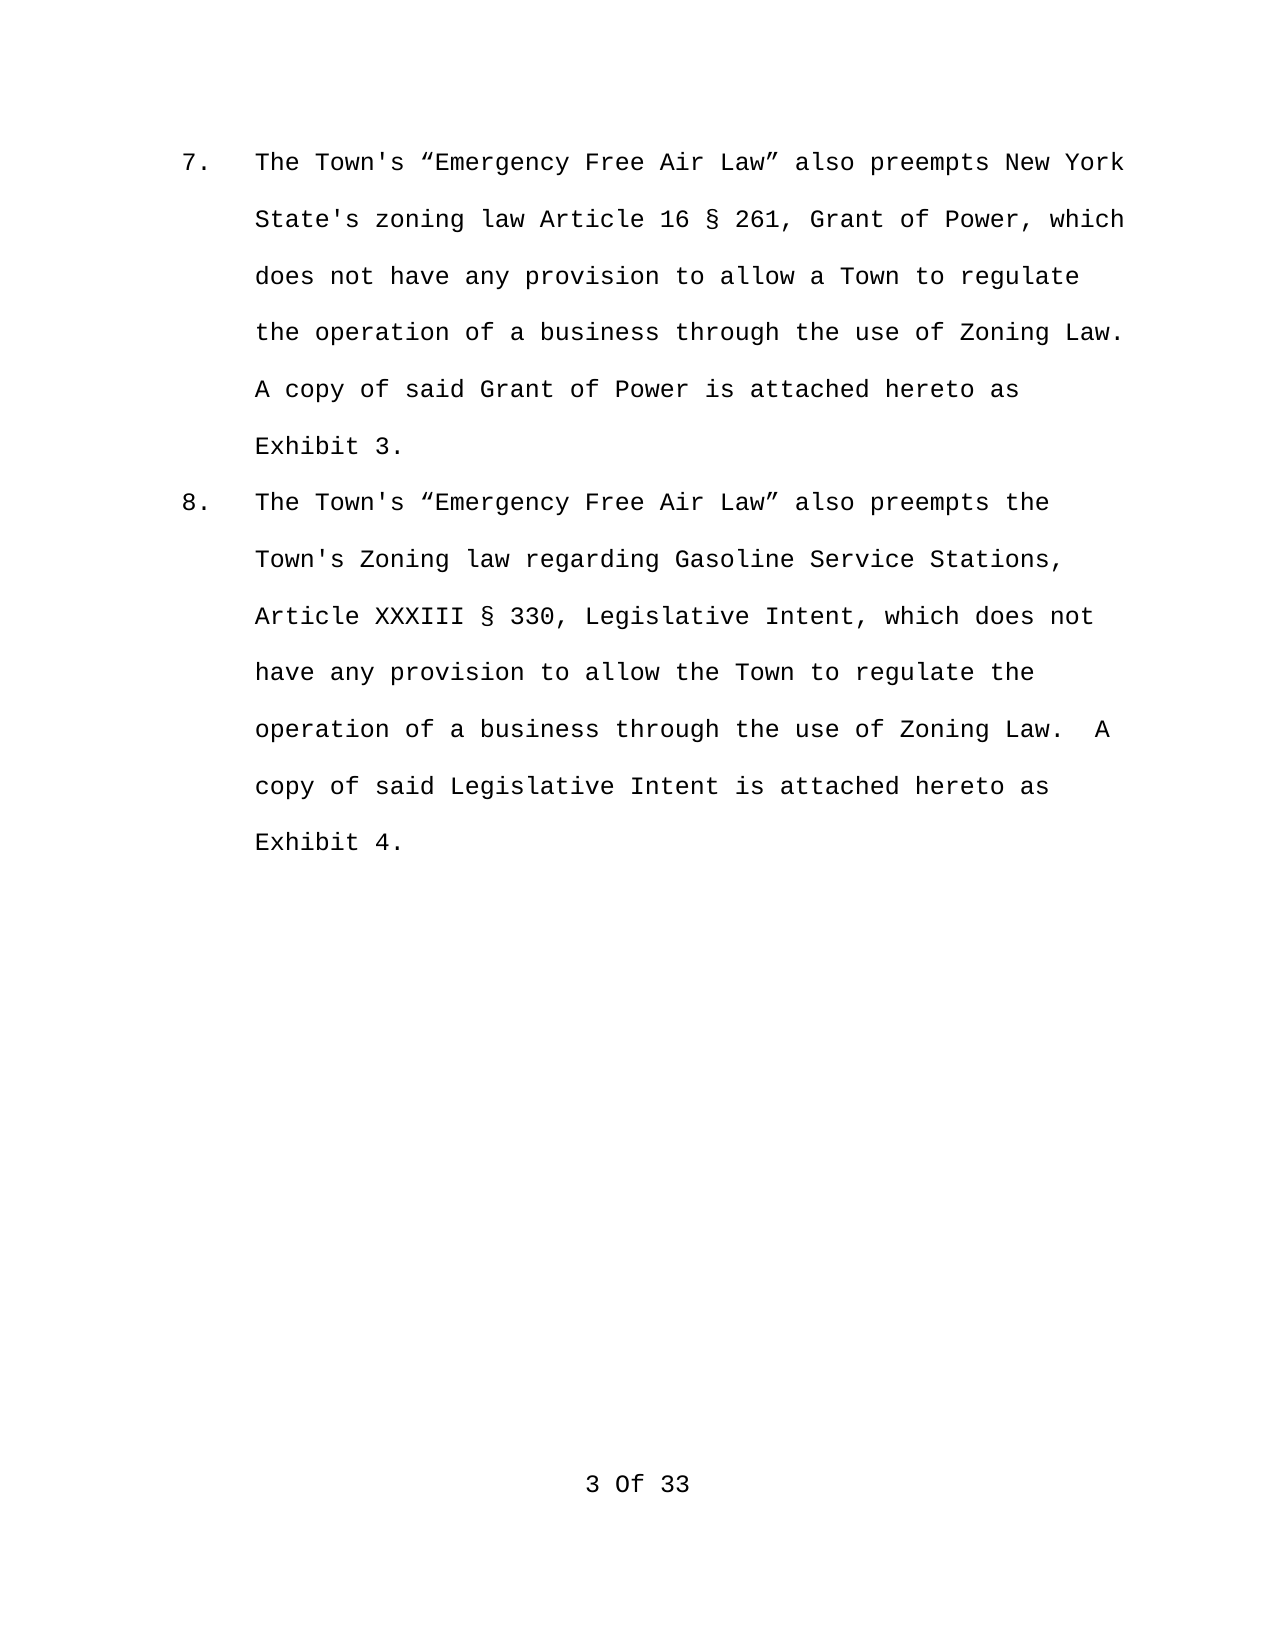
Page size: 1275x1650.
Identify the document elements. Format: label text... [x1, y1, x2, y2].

list The Town's “Emergency Free Air Law” also preempts the Town's Zoning law regarding Gasoline Service Stations, Article XXXIII § 330, Legislative Intent, which does not have any provision to allow the Town to regulate the operation of a business through the use of Zoning Law. A copy of said Legislative Intent is attached hereto as Exhibit 4. [181, 490, 1125, 858]
list The Town's “Emergency Free Air Law” also preempts New York State's zoning law Article 16 § 261, Grant of Power, which does not have any provision to allow a Town to regulate the operation of a business through the use of Zoning Law. A copy of said Grant of Power is attached hereto as Exhibit 3. [181, 150, 1125, 462]
